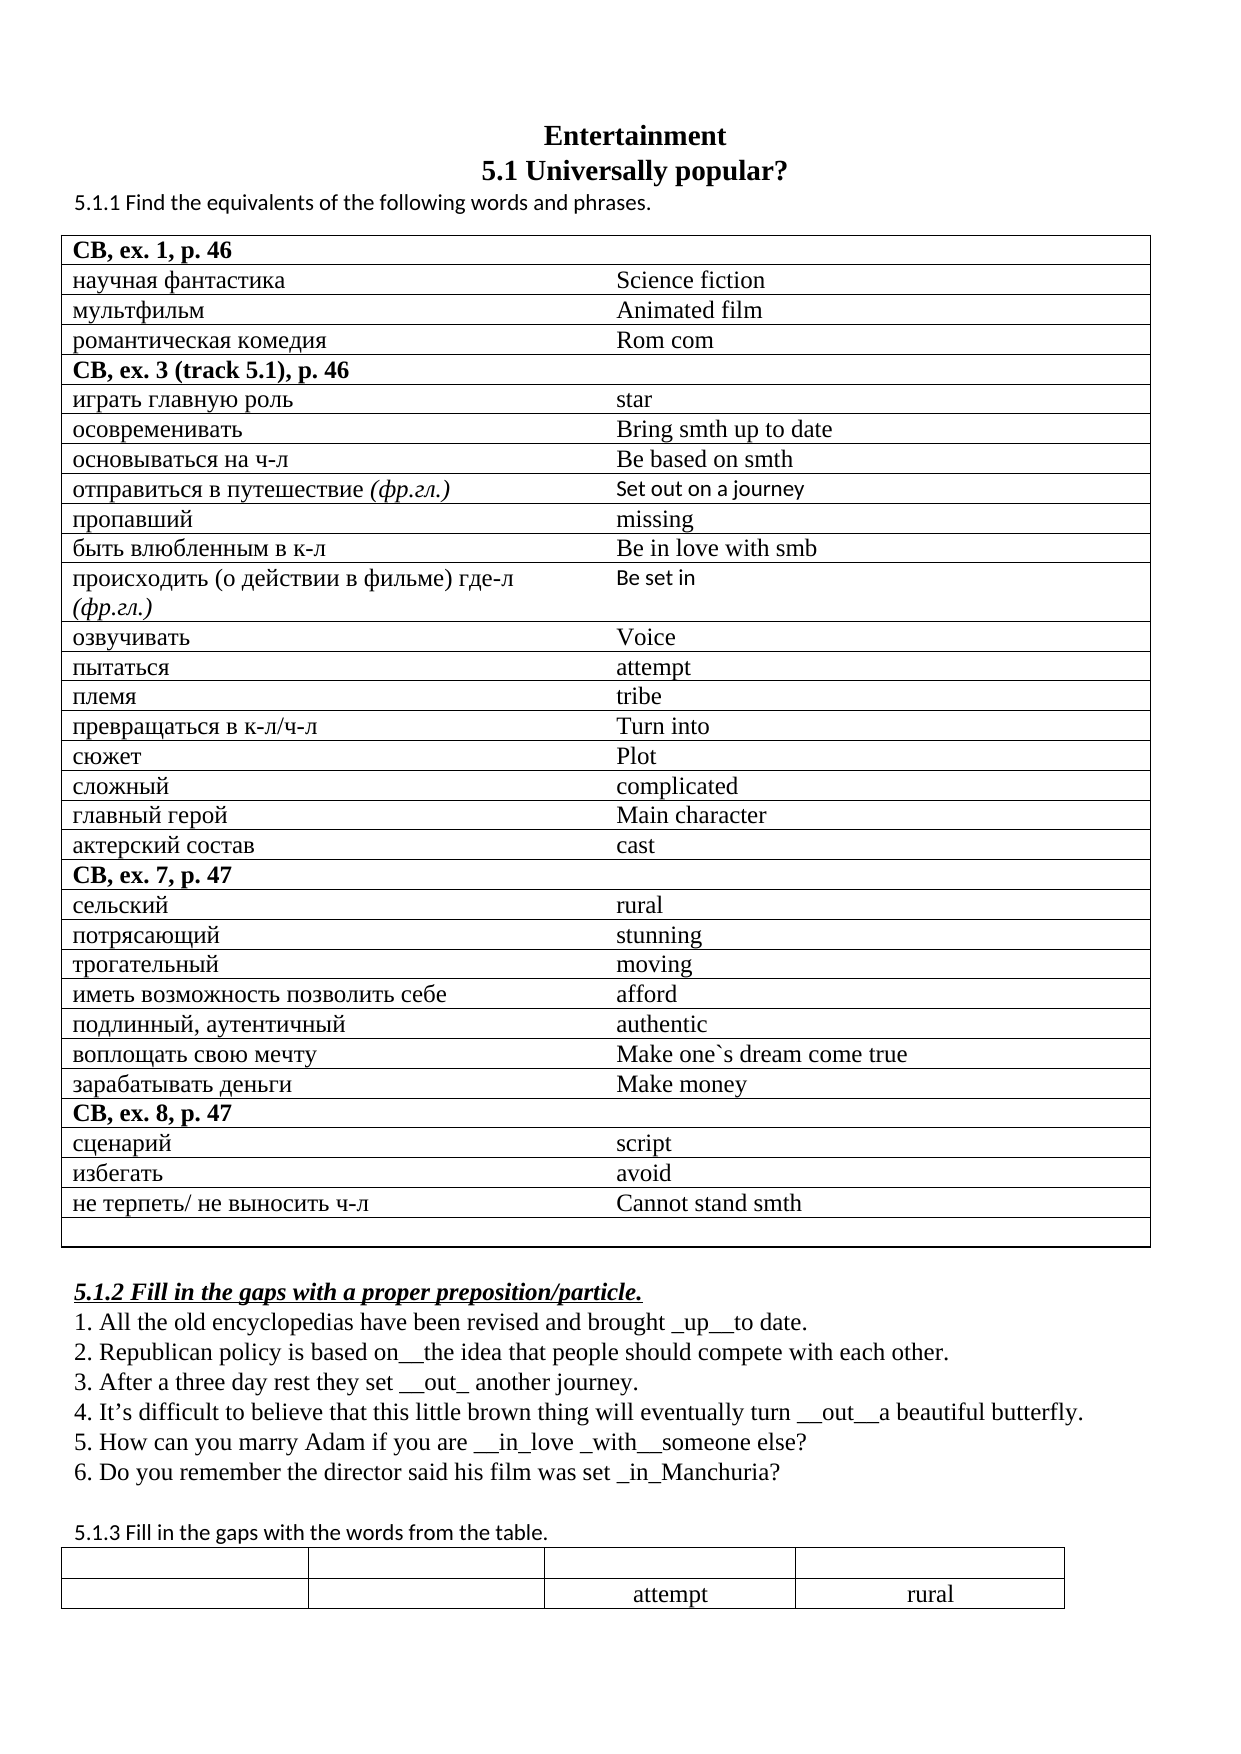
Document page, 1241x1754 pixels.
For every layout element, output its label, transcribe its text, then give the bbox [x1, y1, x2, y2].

table_cell Rom com [605, 325, 1150, 354]
table_cell не терпеть/ не выносить ч-л [62, 1188, 605, 1217]
table_cell сценарий [62, 1128, 605, 1157]
table_header [62, 1548, 308, 1578]
table_cell Plot [605, 741, 1150, 770]
table_cell moving [605, 950, 1150, 978]
table_cell подлинный, аутентичный [62, 1009, 605, 1038]
table_cell Voice [605, 622, 1150, 651]
table_cell мультфильм [62, 295, 605, 324]
table_cell [62, 1218, 605, 1246]
table_header [605, 236, 1150, 264]
table_cell [605, 355, 1150, 383]
table_header [545, 1548, 795, 1578]
text 6. Do you remember the director said his film was set _in_Manchuria? [74, 1457, 1196, 1486]
table_cell complicated [605, 771, 1150, 799]
table_cell cast [605, 830, 1150, 859]
table_cell Make money [605, 1069, 1150, 1097]
text 2. Republican policy is based on__the idea that people should compete with each other. [74, 1337, 1196, 1366]
table_cell stunning [605, 920, 1150, 948]
table_cell сельский [62, 890, 605, 919]
text 5.1.1 Find the equivalents of the following words and phrases. [74, 188, 1196, 217]
table_cell Be set in [605, 563, 1150, 621]
table_header [309, 1548, 544, 1578]
table_cell пропавший [62, 504, 605, 532]
table_cell authentic [605, 1009, 1150, 1038]
table_cell избегать [62, 1158, 605, 1187]
table_cell осовременивать [62, 414, 605, 443]
table_cell [605, 1218, 1150, 1246]
table_cell актерский состав [62, 830, 605, 859]
text 5.1 Universally popular? [74, 153, 1196, 187]
table_cell [62, 1579, 308, 1608]
table_cell attempt [605, 652, 1150, 680]
table_cell Science fiction [605, 265, 1150, 294]
table_cell иметь возможность позволить себе [62, 979, 605, 1008]
table_cell отправиться в путешествие (фр.гл.) [62, 474, 605, 503]
table_cell Turn into [605, 711, 1150, 740]
table_cell превращаться в к-л/ч-л [62, 711, 605, 740]
table_cell rural [605, 890, 1150, 919]
table_cell быть влюбленным в к-л [62, 534, 605, 562]
table_cell tribe [605, 681, 1150, 710]
table_cell attempt [545, 1579, 795, 1608]
text 1. All the old encyclopedias have been revised and brought _up__to date. [74, 1307, 1196, 1336]
table_cell Be in love with smb [605, 534, 1150, 562]
table_cell Set out on a journey [605, 474, 1150, 503]
table_cell пытаться [62, 652, 605, 680]
table_cell star [605, 385, 1150, 413]
table_cell главный герой [62, 801, 605, 829]
table_cell племя [62, 681, 605, 710]
table_cell научная фантастика [62, 265, 605, 294]
table_cell Main character [605, 801, 1150, 829]
table_cell Cannot stand smth [605, 1188, 1150, 1217]
table_cell CB, ex. 3 (track 5.1), p. 46 [62, 355, 605, 383]
text 3. After a three day rest they set __out_ another journey. [74, 1367, 1196, 1396]
table_cell озвучивать [62, 622, 605, 651]
table_cell основываться на ч-л [62, 444, 605, 473]
table_cell Animated film [605, 295, 1150, 324]
table_header CB, ex. 1, p. 46 [62, 236, 605, 264]
table_cell afford [605, 979, 1150, 1008]
table_cell CB, ex. 8, p. 47 [62, 1099, 605, 1127]
table_cell missing [605, 504, 1150, 532]
table_cell script [605, 1128, 1150, 1157]
table_cell играть главную роль [62, 385, 605, 413]
table_cell трогательный [62, 950, 605, 978]
text 5.1.3 Fill in the gaps with the words from the table. [74, 1518, 1196, 1546]
table_cell [605, 860, 1150, 889]
table_cell потрясающий [62, 920, 605, 948]
text Entertainment [74, 118, 1196, 152]
table_cell CB, ex. 7, p. 47 [62, 860, 605, 889]
table_cell Bring smth up to date [605, 414, 1150, 443]
text 5.1.2 Fill in the gaps with a proper preposition/particle. [74, 1277, 1196, 1306]
table_cell avoid [605, 1158, 1150, 1187]
table_header [796, 1548, 1064, 1578]
table_cell сложный [62, 771, 605, 799]
table_cell [309, 1579, 544, 1608]
table_cell воплощать свою мечту [62, 1039, 605, 1068]
table_cell rural [796, 1579, 1064, 1608]
table_cell зарабатывать деньги [62, 1069, 605, 1097]
table_cell [605, 1099, 1150, 1127]
table_cell сюжет [62, 741, 605, 770]
table_cell Be based on smth [605, 444, 1150, 473]
table_cell романтическая комедия [62, 325, 605, 354]
table_cell Make one`s dream come true [605, 1039, 1150, 1068]
table_cell происходить (о действии в фильме) где-л (фр.гл.) [62, 563, 605, 621]
text 5. How can you marry Adam if you are __in_love _with__someone else? [74, 1427, 1196, 1456]
text 4. It’s difficult to believe that this little brown thing will eventually turn __out__a beautiful butterfly. [74, 1397, 1196, 1426]
